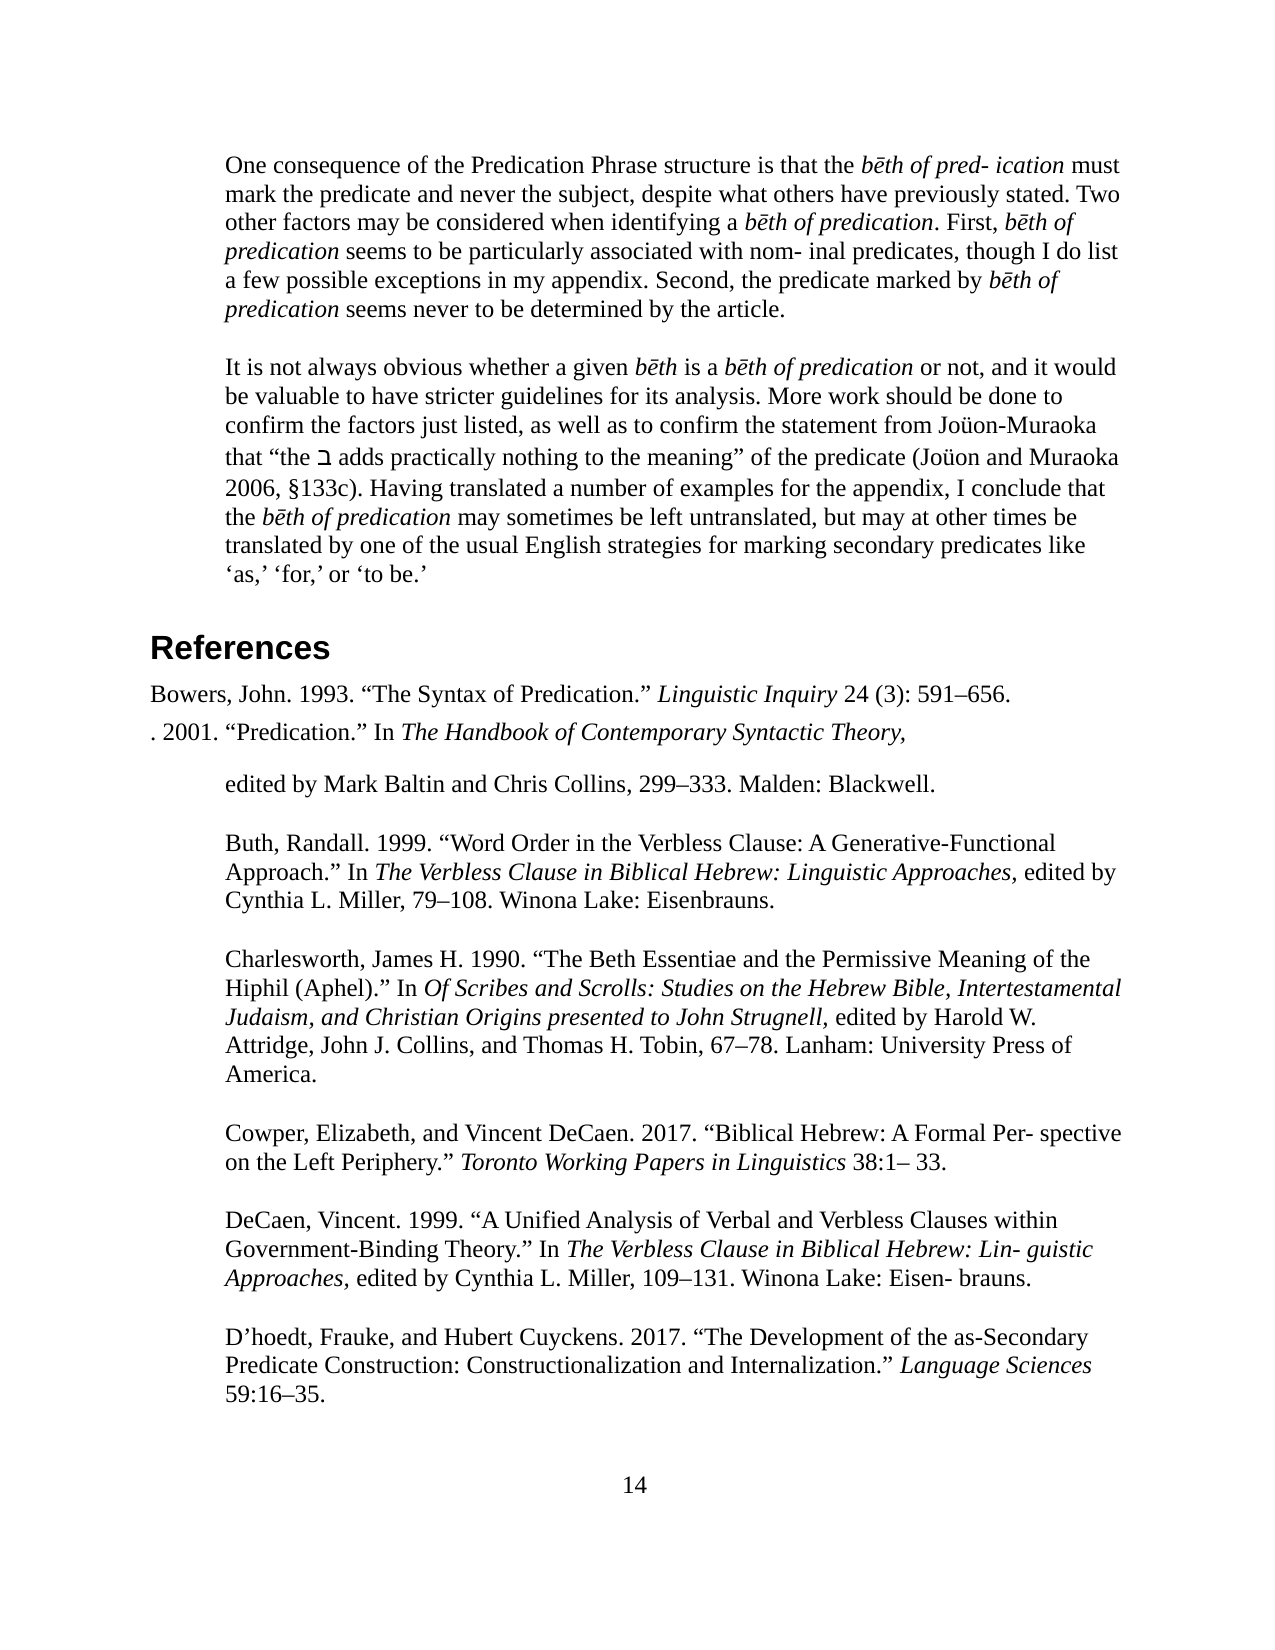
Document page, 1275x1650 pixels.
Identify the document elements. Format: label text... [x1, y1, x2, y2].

text D’hoedt, Frauke, and Hubert Cuyckens. 2017. “The Development of the as-Secondary Predicate Construction: Constructionalization and Internalization.” Language Sciences 59:16–35. [225, 1322, 1125, 1408]
text Bowers, John. 1993. “The Syntax of Predication.” Linguistic Inquiry 24 (3): 591–656. [150, 679, 1125, 708]
text It is not always obvious whether a given bēth is a bēth of predication or not, and it would be valuable to have stricter guidelines for its analysis. More work should be done to confirm the factors just listed, as well as to confirm the statement from Joüon-Muraoka that “the ב adds practically nothing to the meaning” of the predicate (Joüon and Muraoka 2006, §133c). Having translated a number of examples for the appendix, I conclude that the bēth of predication may sometimes be left untranslated, but may at other times be translated by one of the usual English strategies for marking secondary predicates like ‘as,’ ‘for,’ or ‘to be.’ [225, 352, 1125, 588]
subtitle References [150, 628, 1125, 666]
text Buth, Randall. 1999. “Word Order in the Verbless Clause: A Generative-Functional Approach.” In The Verbless Clause in Biblical Hebrew: Linguistic Approaches, edited by Cynthia L. Miller, 79–108. Winona Lake: Eisenbrauns. [225, 828, 1125, 914]
text One consequence of the Predication Phrase structure is that the bēth of pred- ication must mark the predicate and never the subject, despite what others have previously stated. Two other factors may be considered when identifying a bēth of predication. First, bēth of predication seems to be particularly associated with nom- inal predicates, though I do list a few possible exceptions in my appendix. Second, the predicate marked by bēth of predication seems never to be determined by the article. [225, 150, 1125, 322]
text Charlesworth, James H. 1990. “The Beth Essentiae and the Permissive Meaning of the Hiphil (Aphel).” In Of Scribes and Scrolls: Studies on the Hebrew Bible, Intertestamental Judaism, and Christian Origins presented to John Strugnell, edited by Harold W. Attridge, John J. Collins, and Thomas H. Tobin, 67–78. Lanham: University Press of America. [225, 944, 1125, 1088]
text DeCaen, Vincent. 1999. “A Unified Analysis of Verbal and Verbless Clauses within Government-Binding Theory.” In The Verbless Clause in Biblical Hebrew: Lin- guistic Approaches, edited by Cynthia L. Miller, 109–131. Winona Lake: Eisen- brauns. [225, 1206, 1125, 1292]
text Cowper, Elizabeth, and Vincent DeCaen. 2017. “Biblical Hebrew: A Formal Per- spective on the Left Periphery.” Toronto Working Papers in Linguistics 38:1– 33. [225, 1118, 1125, 1176]
text . 2001. “Predication.” In The Handbook of Contemporary Syntactic Theory, [150, 717, 1125, 745]
text edited by Mark Baltin and Chris Collins, 299–333. Malden: Blackwell. [225, 769, 1125, 798]
